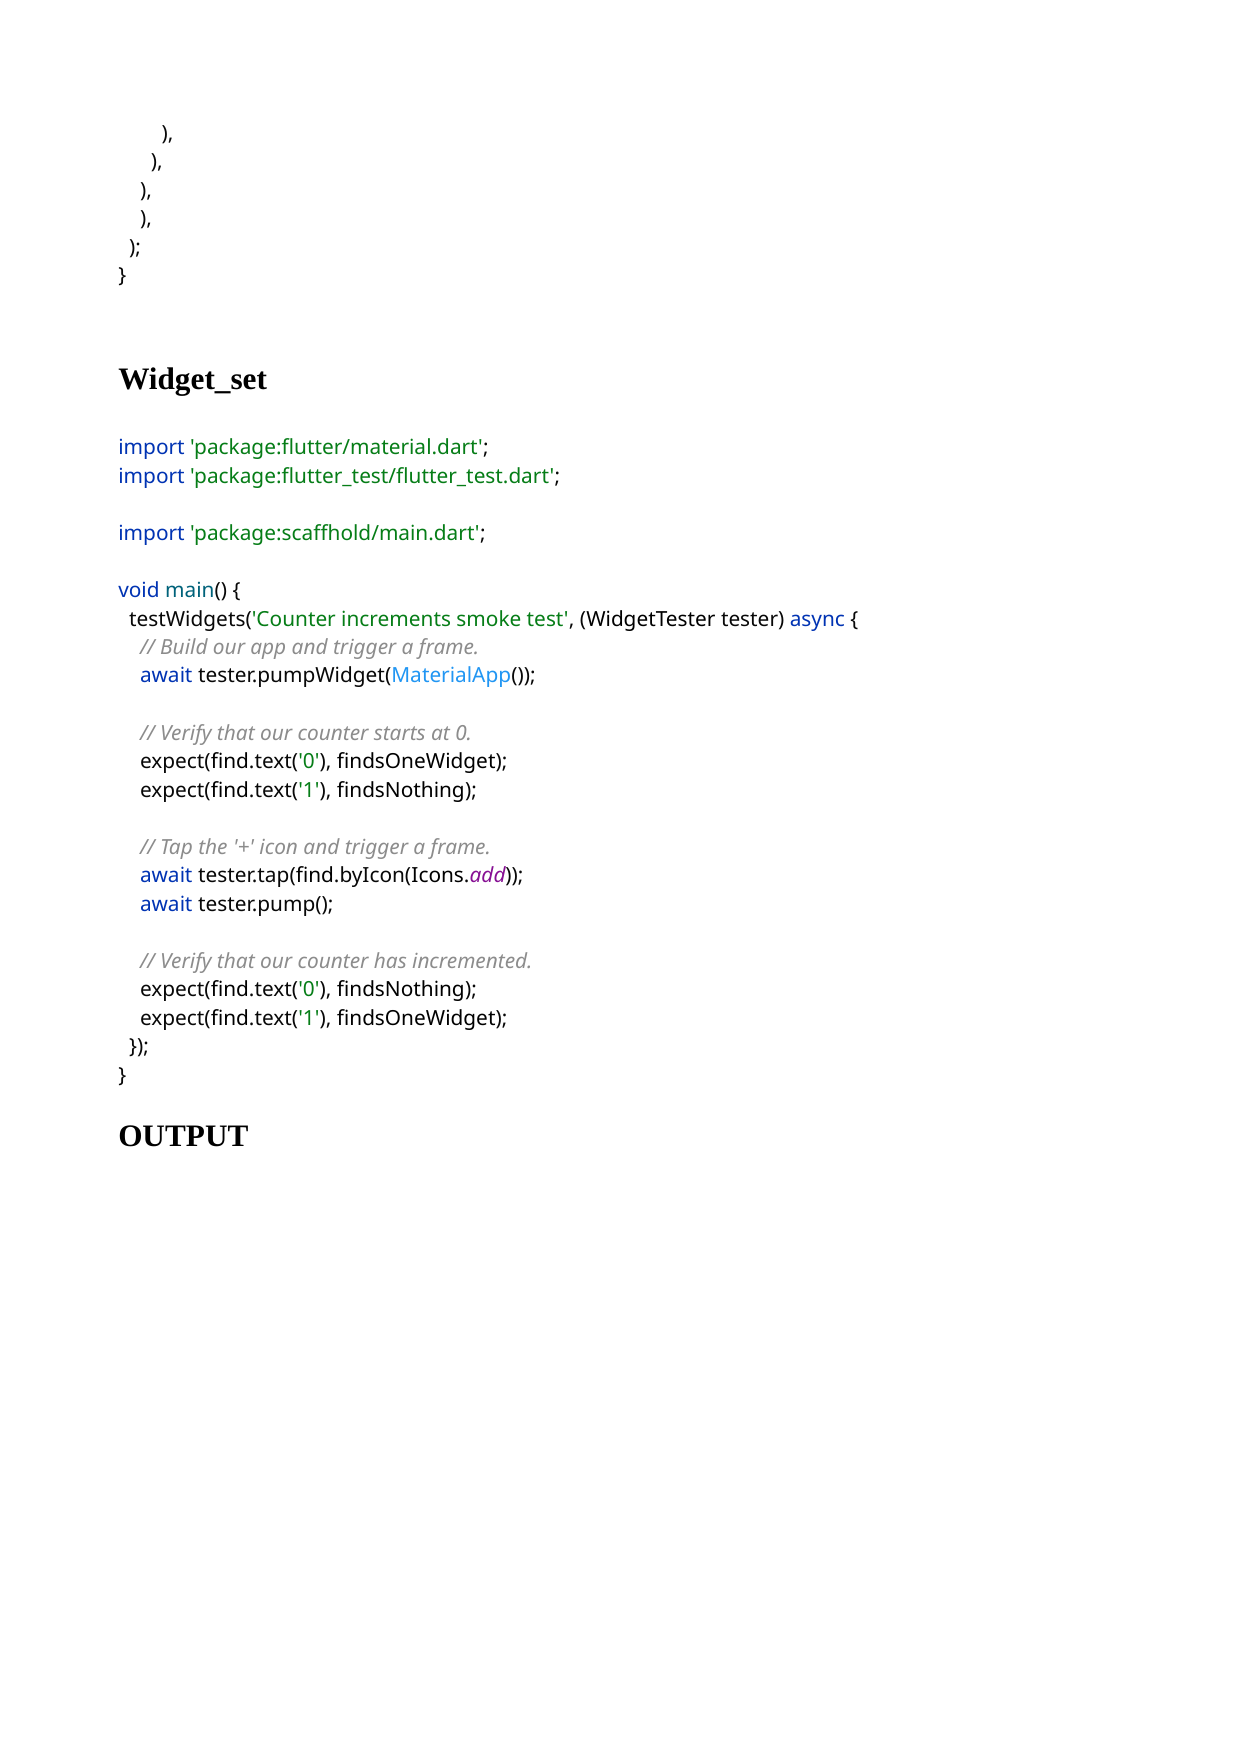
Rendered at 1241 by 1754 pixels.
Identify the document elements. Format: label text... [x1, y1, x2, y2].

text ), ), ), ), ); } [118, 118, 1122, 361]
text Widget_set [118, 361, 1122, 397]
text OUTPUT [118, 1117, 1122, 1182]
text import 'package:flutter/material.dart'; import 'package:flutter_test/flutter_test.dart'; import 'package:scaffhold/main.dart'; void main() { testWidgets('Counter increments smoke test', (WidgetTester tester) async { // Build our app and trigger a frame. await tester.pumpWidget(MaterialApp()); // Verify that our counter starts at 0. expect(find.text('0'), findsOneWidget); expect(find.text('1'), findsNothing); // Tap the '+' icon and trigger a frame. await tester.tap(find.byIcon(Icons.add)); await tester.pump(); // Verify that our counter has incremented. expect(find.text('0'), findsNothing); expect(find.text('1'), findsOneWidget); }); } [118, 397, 1122, 1117]
